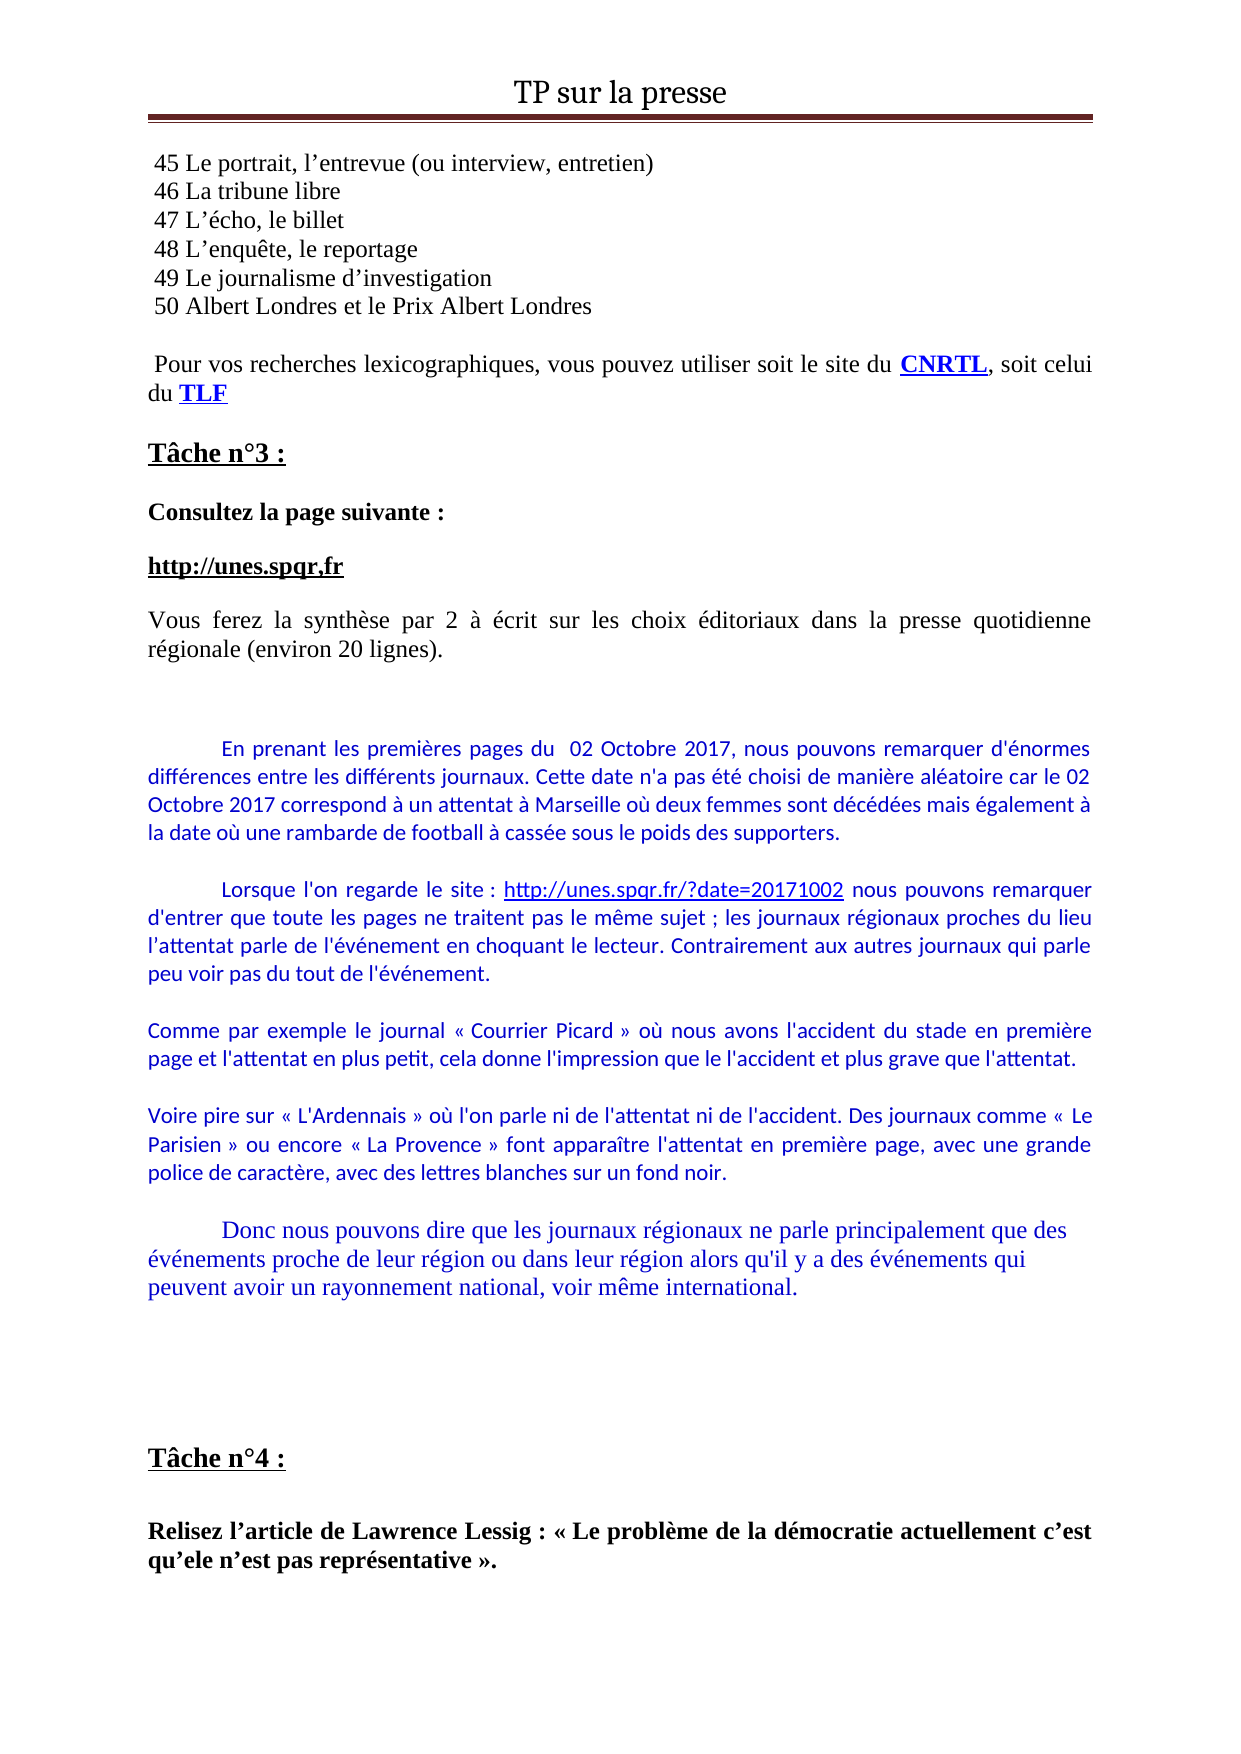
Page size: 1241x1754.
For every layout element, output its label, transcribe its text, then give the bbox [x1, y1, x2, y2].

text Lorsque l'on regarde le site : http://unes.spqr.fr/?date=20171002 nous pouvons remarquer d'entrer que toute les pages ne traitent pas le même sujet ; les journaux régionaux proches du lieu l’attentat parle de l'événement en choquant le lecteur. Contrairement aux autres journaux qui parle peu voir pas du tout de l'événement. [148, 875, 1093, 987]
text Voire pire sur « L'Ardennais » où l'on parle ni de l'attentat ni de l'accident. Des journaux comme « Le Parisien » ou encore « La Provence » font apparaître l'attentat en première page, avec une grande police de caractère, avec des lettres blanches sur un fond noir. [148, 1102, 1093, 1186]
text Vous ferez la synthèse par 2 à écrit sur les choix éditoriaux dans la presse quotidienne régionale (environ 20 lignes). [148, 605, 1093, 662]
text 45 Le portrait, l’entrevue (ou interview, entretien) 46 La tribune libre 47 L’écho, le billet 48 L’enquête, le reportage 49 Le journalisme d’investigation 50 Albert Londres et le Prix Albert Londres [148, 148, 1093, 320]
text http://unes.spqr,fr [148, 551, 1093, 580]
text Tâche n°4 : [148, 1442, 1093, 1474]
text Donc nous pouvons dire que les journaux régionaux ne parle principalement que des événements proche de leur région ou dans leur région alors qu'il y a des événements qui peuvent avoir un rayonnement national, voir même international. [148, 1215, 1093, 1301]
text Relisez l’article de Lawrence Lessig : « Le problème de la démocratie actuellement c’est qu’ele n’est pas représentative ». [148, 1516, 1093, 1574]
text Tâche n°3 : [148, 436, 1093, 468]
text Consultez la page suivante : [148, 497, 1093, 526]
text Pour vos recherches lexicographiques, vous pouvez utiliser soit le site du CNRTL, soit celui du TLF [148, 349, 1093, 407]
text En prenant les premières pages du 02 Octobre 2017, nous pouvons remarquer d'énormes différences entre les différents journaux. Cette date n'a pas été choisi de manière aléatoire car le 02 Octobre 2017 correspond à un attentat à Marseille où deux femmes sont décédées mais également à la date où une rambarde de football à cassée sous le poids des supporters. [148, 734, 1093, 846]
text Comme par exemple le journal « Courrier Picard » où nous avons l'accident du stade en première page et l'attentat en plus petit, cela donne l'impression que le l'accident et plus grave que l'attentat. [148, 1016, 1093, 1072]
